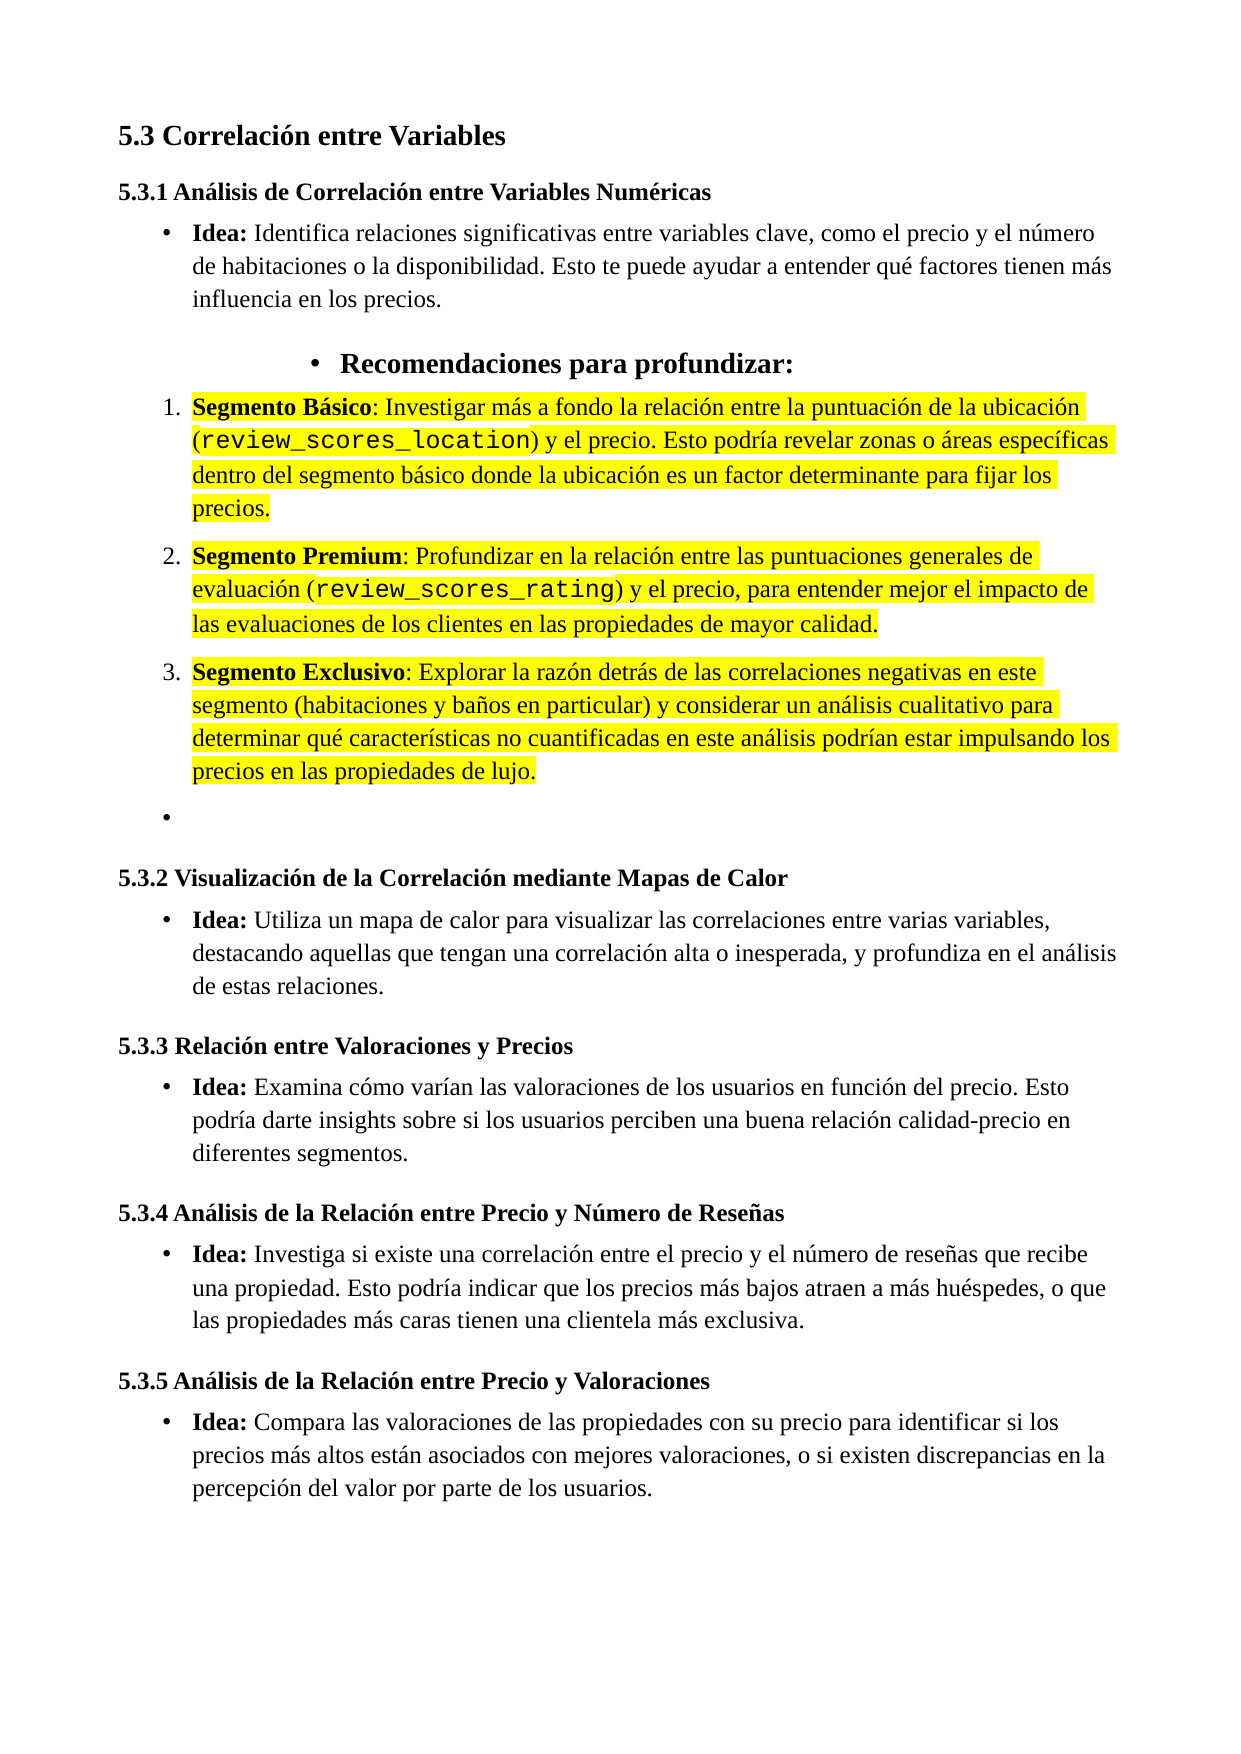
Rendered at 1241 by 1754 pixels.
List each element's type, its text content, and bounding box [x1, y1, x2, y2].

subtitle 5.3 Correlación entre Variables [118, 118, 1122, 152]
list Idea: Identifica relaciones significativas entre variables clave, como el precio y el número de habitaciones o la disponibilidad. Esto te puede ayudar a entender qué factores tienen más influencia en los precios. [162, 218, 1122, 313]
list Idea: Utiliza un mapa de calor para visualizar las correlaciones entre varias variables, destacando aquellas que tengan una correlación alta o inesperada, y profundiza en el análisis de estas relaciones. [162, 905, 1122, 999]
list Segmento Básico: Investigar más a fondo la relación entre la puntuación de la ubicación (review_scores_location) y el precio. Esto podría revelar zonas o áreas específicas dentro del segmento básico donde la ubicación es un factor determinante para fijar los precios. [162, 392, 1122, 522]
subtitle 5.3.4 Análisis de la Relación entre Precio y Número de Reseñas [118, 1198, 1122, 1227]
list Idea: Investiga si existe una correlación entre el precio y el número de reseñas que recibe una propiedad. Esto podría indicar que los precios más bajos atraen a más huéspedes, o que las propiedades más caras tienen una clientela más exclusiva. [162, 1239, 1122, 1334]
list Segmento Exclusivo: Explorar la razón detrás de las correlaciones negativas en este segmento (habitaciones y baños en particular) y considerar un análisis cualitativo para determinar qué características no cuantificadas en este análisis podrían estar impulsando los precios en las propiedades de lujo. [162, 657, 1122, 784]
subtitle Recomendaciones para profundizar: [310, 346, 1122, 380]
list Segmento Premium: Profundizar en la relación entre las puntuaciones generales de evaluación (review_scores_rating) y el precio, para entender mejor el impacto de las evaluaciones de los clientes en las propiedades de mayor calidad. [162, 541, 1122, 638]
subtitle 5.3.3 Relación entre Valoraciones y Precios [118, 1031, 1122, 1060]
subtitle 5.3.2 Visualización de la Correlación mediante Mapas de Calor [118, 863, 1122, 892]
subtitle 5.3.1 Análisis de Correlación entre Variables Numéricas [118, 177, 1122, 205]
list Idea: Compara las valoraciones de las propiedades con su precio para identificar si los precios más altos están asociados con mejores valoraciones, o si existen discrepancias en la percepción del valor por parte de los usuarios. [162, 1407, 1122, 1502]
list Idea: Examina cómo varían las valoraciones de los usuarios en función del precio. Esto podría darte insights sobre si los usuarios perciben una buena relación calidad-precio en diferentes segmentos. [162, 1072, 1122, 1167]
subtitle 5.3.5 Análisis de la Relación entre Precio y Valoraciones [118, 1366, 1122, 1394]
